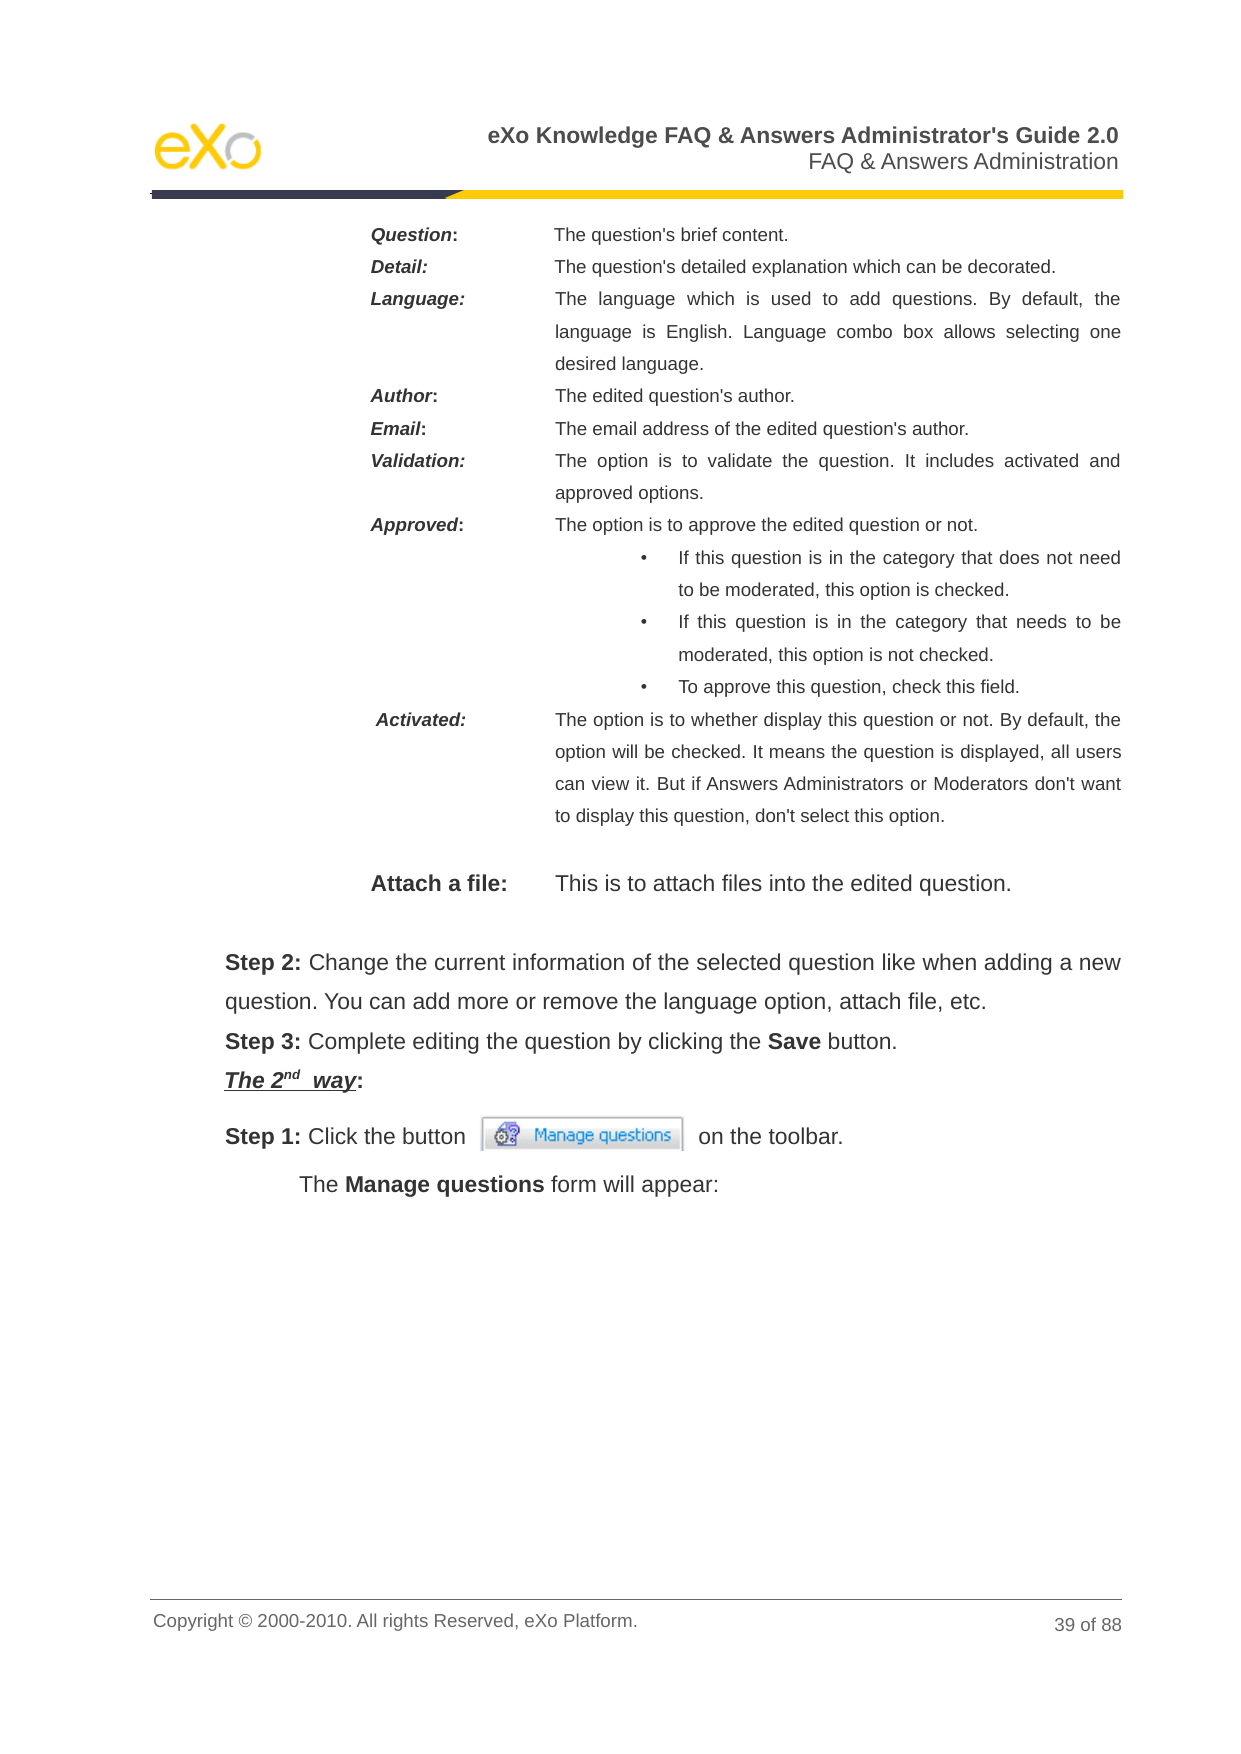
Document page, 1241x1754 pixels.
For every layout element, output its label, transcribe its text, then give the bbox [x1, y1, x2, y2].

list To approve this question, check this field. [641, 676, 1122, 697]
text Activated: The option is to whether display this question or not. By default, the option will be checked. It means the question is displayed, all users can view it. But if Answers Administrators or Moderators don't want to display this question, don't select this option. [370, 708, 1122, 827]
text Question: The question's brief content. [150, 223, 1122, 245]
text Author: The edited question's author. [370, 385, 1122, 407]
list If this question is in the category that needs to be moderated, this option is not checked. [641, 611, 1122, 665]
text Detail: The question's detailed explanation which can be decorated. [371, 256, 1122, 277]
list Step 2: Change the current information of the selected question like when adding a new question. You can add more or remove the language option, attach file, etc. [187, 949, 1122, 1014]
picture [479, 1114, 685, 1151]
picture [151, 190, 1124, 199]
text Attach a file: This is to attach files into the edited question. [370, 870, 1122, 936]
text Language: The language which is used to add questions. By default, the language is English. Language combo box allows selecting one desired language. [370, 288, 1122, 374]
text Validation: The option is to validate the question. It includes activated and approved options. [370, 449, 1122, 503]
list Step 3: Complete editing the question by clicking the Save button. [187, 1028, 1122, 1054]
text The 2nd way: [224, 1067, 1122, 1093]
list If this question is in the category that does not need to be moderated, this option is checked. [641, 546, 1122, 600]
list Step 1: Click the button on the toolbar. [187, 1107, 1122, 1158]
picture [155, 123, 262, 170]
text Email: The email address of the edited question's author. [370, 417, 1122, 439]
list The Manage questions form will appear: [261, 1171, 1122, 1197]
text Approved: The option is to approve the edited question or not. [370, 514, 1122, 536]
